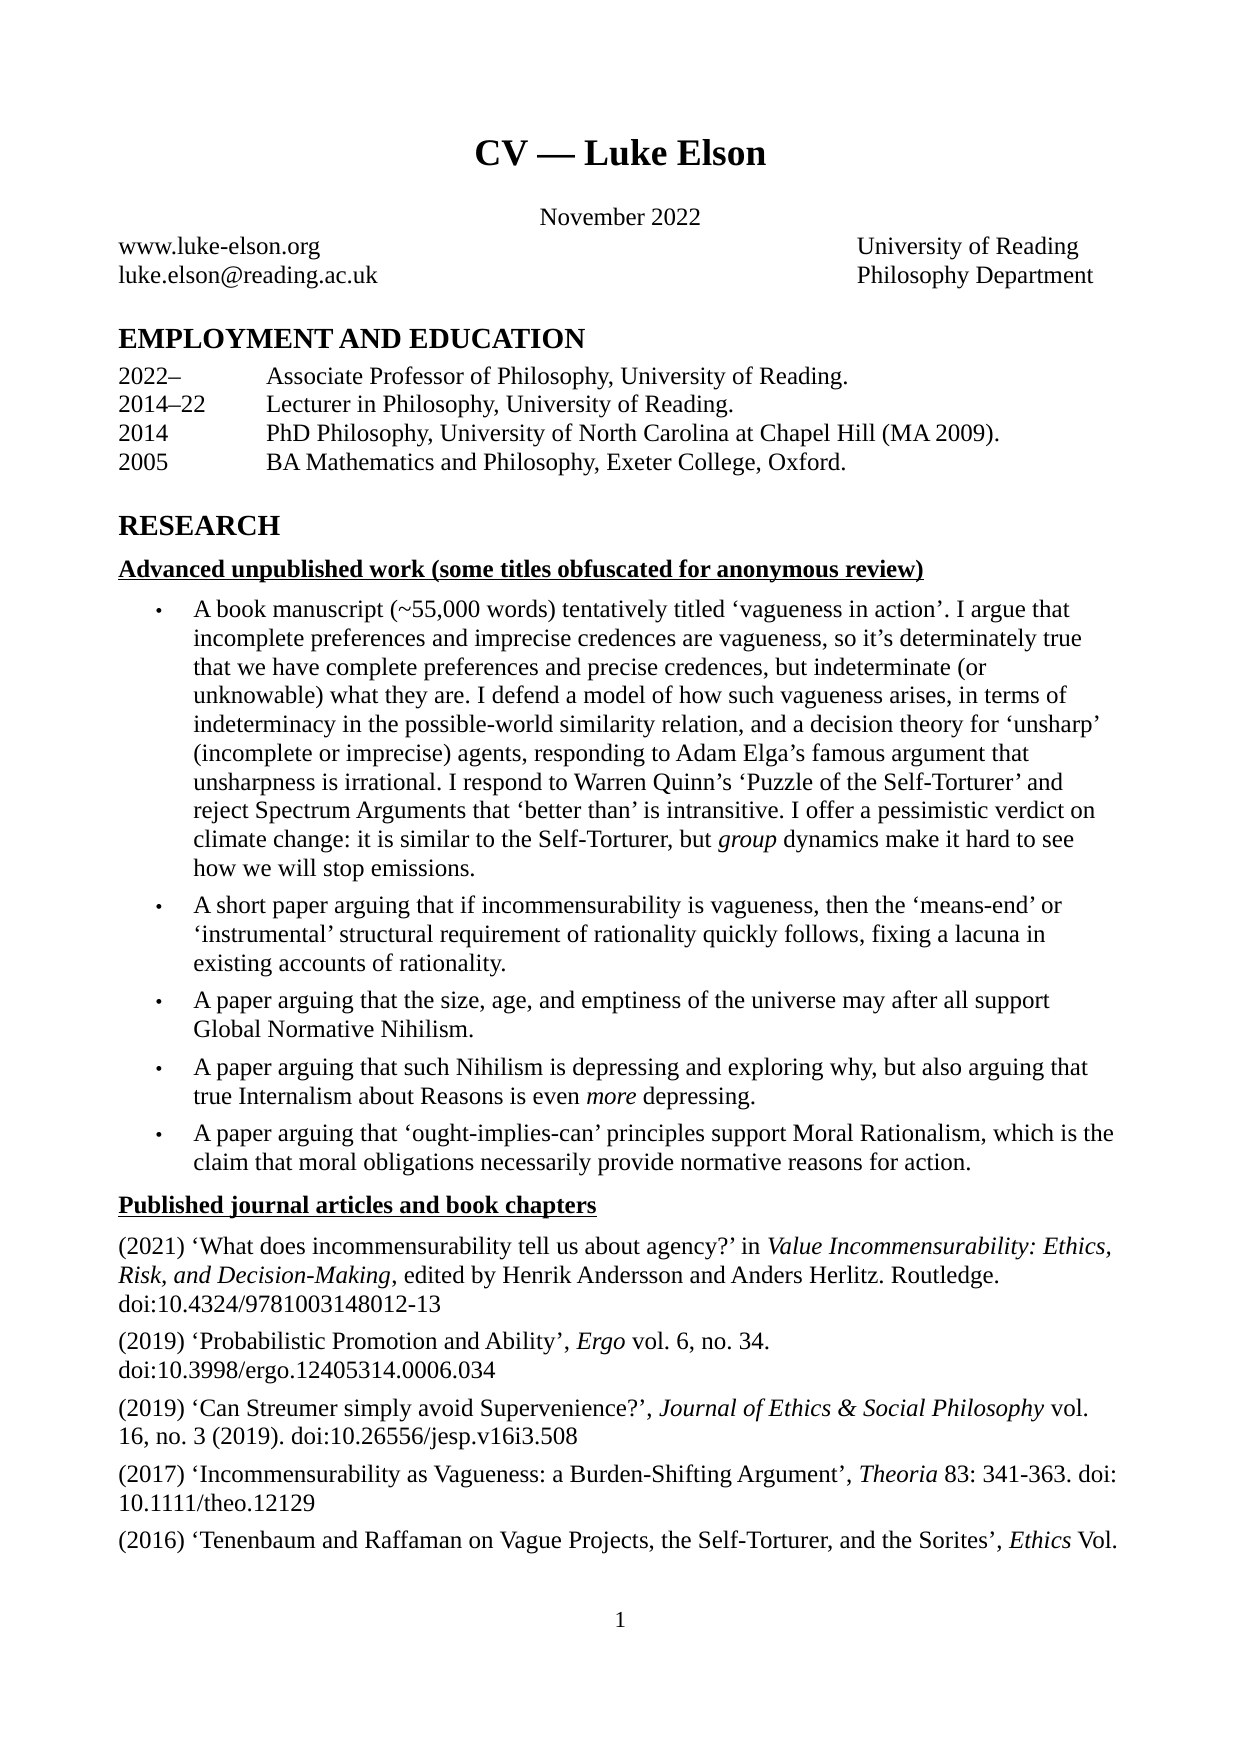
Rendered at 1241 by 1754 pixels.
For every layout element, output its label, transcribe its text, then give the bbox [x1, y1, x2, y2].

list A paper arguing that the size, age, and emptiness of the universe may after all support Global Normative Nihilism. [156, 986, 1122, 1043]
text (2019) ‘Can Streumer simply avoid Supervenience?’, Journal of Ethics & Social Philosophy vol. 16, no. 3 (2019). doi:10.26556/jesp.v16i3.508 [118, 1393, 1122, 1450]
list A short paper arguing that if incommensurability is vagueness, then the ‘means-end’ or ‘instrumental’ structural requirement of rationality quickly follows, fixing a lacuna in existing accounts of rationality. [156, 891, 1122, 977]
subtitle Published journal articles and book chapters [118, 1191, 1122, 1219]
text November 2022 [118, 202, 1122, 231]
text (2017) ‘Incommensurability as Vagueness: a Burden-Shifting Argument’, Theoria 83: 341-363. doi: 10.1111/theo.12129 [118, 1459, 1122, 1516]
list A paper arguing that ‘ought-implies-can’ principles support Moral Rationalism, which is the claim that moral obligations necessarily provide normative reasons for action. [156, 1118, 1122, 1176]
list A book manuscript (~55,000 words) tentatively titled ‘vagueness in action’. I argue that incomplete preferences and imprecise credences are vagueness, so it’s determinately true that we have complete preferences and precise credences, but indeterminate (or unknowable) what they are. I defend a model of how such vagueness arises, in terms of indeterminacy in the possible-world similarity relation, and a decision theory for ‘unsharp’ (incomplete or imprecise) agents, responding to Adam Elga’s famous argument that unsharpness is irrational. I respond to Warren Quinn’s ‘Puzzle of the Self-Torturer’ and reject Spectrum Arguments that ‘better than’ is intransitive. I offer a pessimistic verdict on climate change: it is similar to the Self-Torturer, but group dynamics make it hard to see how we will stop emissions. [156, 594, 1122, 882]
text (2021) ‘What does incommensurability tell us about agency?’ in Value Incommensurability: Ethics, Risk, and Decision-Making, edited by Henrik Andersson and Anders Herlitz. Routledge. doi:10.4324/9781003148012-13 [118, 1231, 1122, 1317]
subtitle Research [118, 508, 1122, 542]
text www.luke-elson.org University of Reading luke.elson@reading.ac.uk Philosophy Department [118, 231, 1122, 289]
text 2022– Associate Professor of Philosophy, University of Reading. 2014–22 Lecturer in Philosophy, University of Reading. 2014 PhD Philosophy, University of North Carolina at Chapel Hill (MA 2009). 2005 BA Mathematics and Philosophy, Exeter College, Oxford. [118, 361, 1122, 476]
text (2019) ‘Probabilistic Promotion and Ability’, Ergo vol. 6, no. 34. doi:10.3998/ergo.12405314.0006.034 [118, 1326, 1122, 1384]
subtitle Advanced unpublished work (some titles obfuscated for anonymous review) [118, 554, 1122, 582]
title CV — Luke Elson [118, 130, 1122, 173]
text (2016) ‘Tenenbaum and Raffaman on Vague Projects, the Self-Torturer, and the Sorites’, Ethics Vol. [118, 1525, 1122, 1554]
list A paper arguing that such Nihilism is depressing and exploring why, but also arguing that true Internalism about Reasons is even more depressing. [156, 1052, 1122, 1109]
subtitle Employment and Education [118, 321, 1122, 355]
